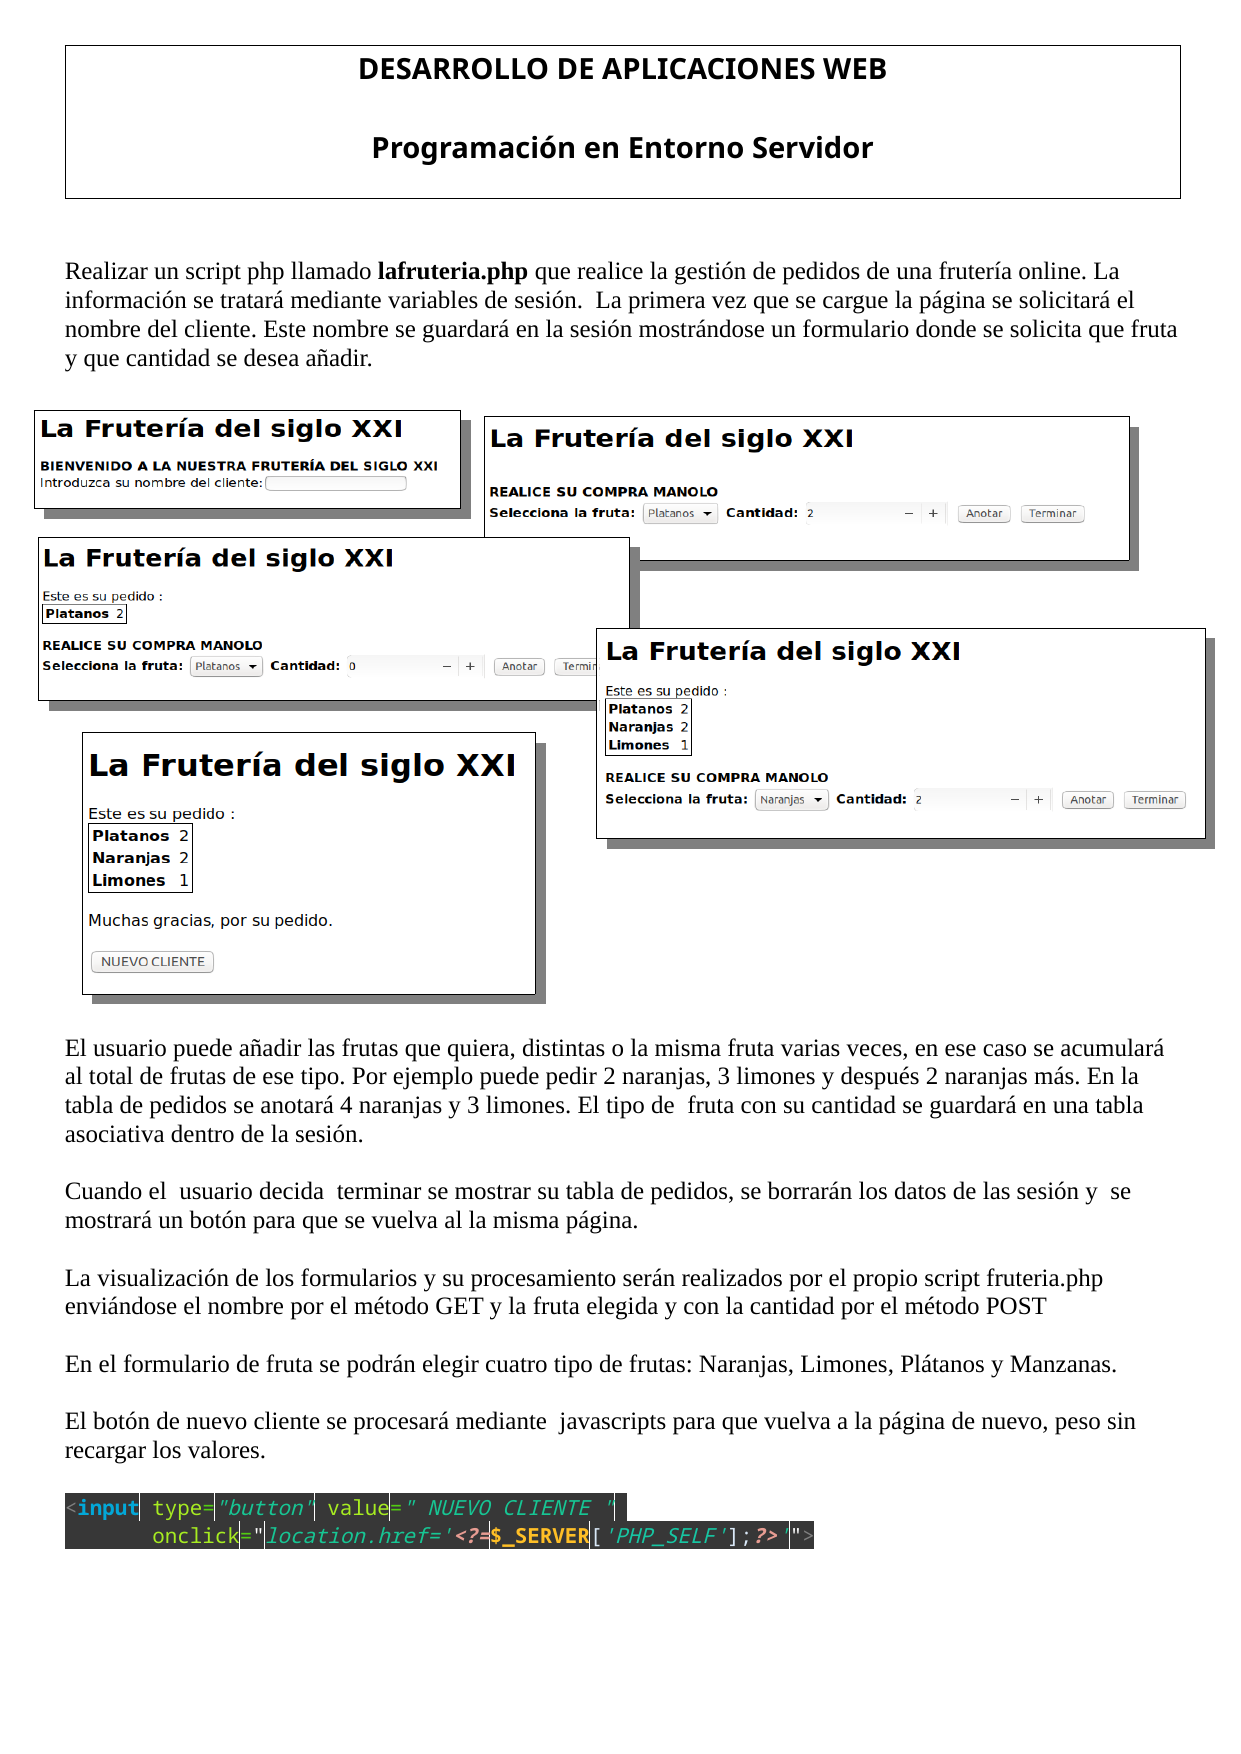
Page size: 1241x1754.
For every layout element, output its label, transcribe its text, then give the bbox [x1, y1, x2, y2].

picture [487, 419, 1126, 557]
text Programación en Entorno Servidor [66, 124, 1180, 167]
text DESARROLLO DE APLICACIONES WEB [66, 46, 1180, 88]
picture [84, 735, 532, 991]
picture [41, 540, 627, 697]
text onclick="location.href='<?=$_SERVER['PHP_SELF'];?>'"> [64, 1521, 1181, 1549]
text La visualización de los formularios y su procesamiento serán realizados por el propio script fruteria.php enviándose el nombre por el método GET y la fruta elegida y con la cantidad por el método POST [64, 1263, 1181, 1320]
text <input type="button" value=" NUEVO CLIENTE " [64, 1493, 1181, 1521]
text Realizar un script php llamado lafruteria.php que realice la gestión de pedidos de una frutería online. La información se tratará mediante variables de sesión. La primera vez que se cargue la página se solicitará el nombre del cliente. Este nombre se guardará en la sesión mostrándose un formulario donde se solicita que fruta y que cantidad se desea añadir. [64, 256, 1181, 371]
text El usuario puede añadir las frutas que quiera, distintas o la misma fruta varias veces, en ese caso se acumulará al total de frutas de ese tipo. Por ejemplo puede pedir 2 naranjas, 3 limones y después 2 naranjas más. En la tabla de pedidos se anotará 4 naranjas y 3 limones. El tipo de fruta con su cantidad se guardará en una tabla asociativa dentro de la sesión. [64, 1033, 1181, 1148]
picture [599, 630, 1202, 836]
picture [36, 412, 457, 506]
text Cuando el usuario decida terminar se mostrar su tabla de pedidos, se borrarán los datos de las sesión y se mostrará un botón para que se vuelva al la misma página. [64, 1176, 1181, 1234]
text En el formulario de fruta se podrán elegir cuatro tipo de frutas: Naranjas, Limones, Plátanos y Manzanas. [64, 1349, 1181, 1378]
text El botón de nuevo cliente se procesará mediante javascripts para que vuelva a la página de nuevo, peso sin recargar los valores. [64, 1406, 1181, 1464]
